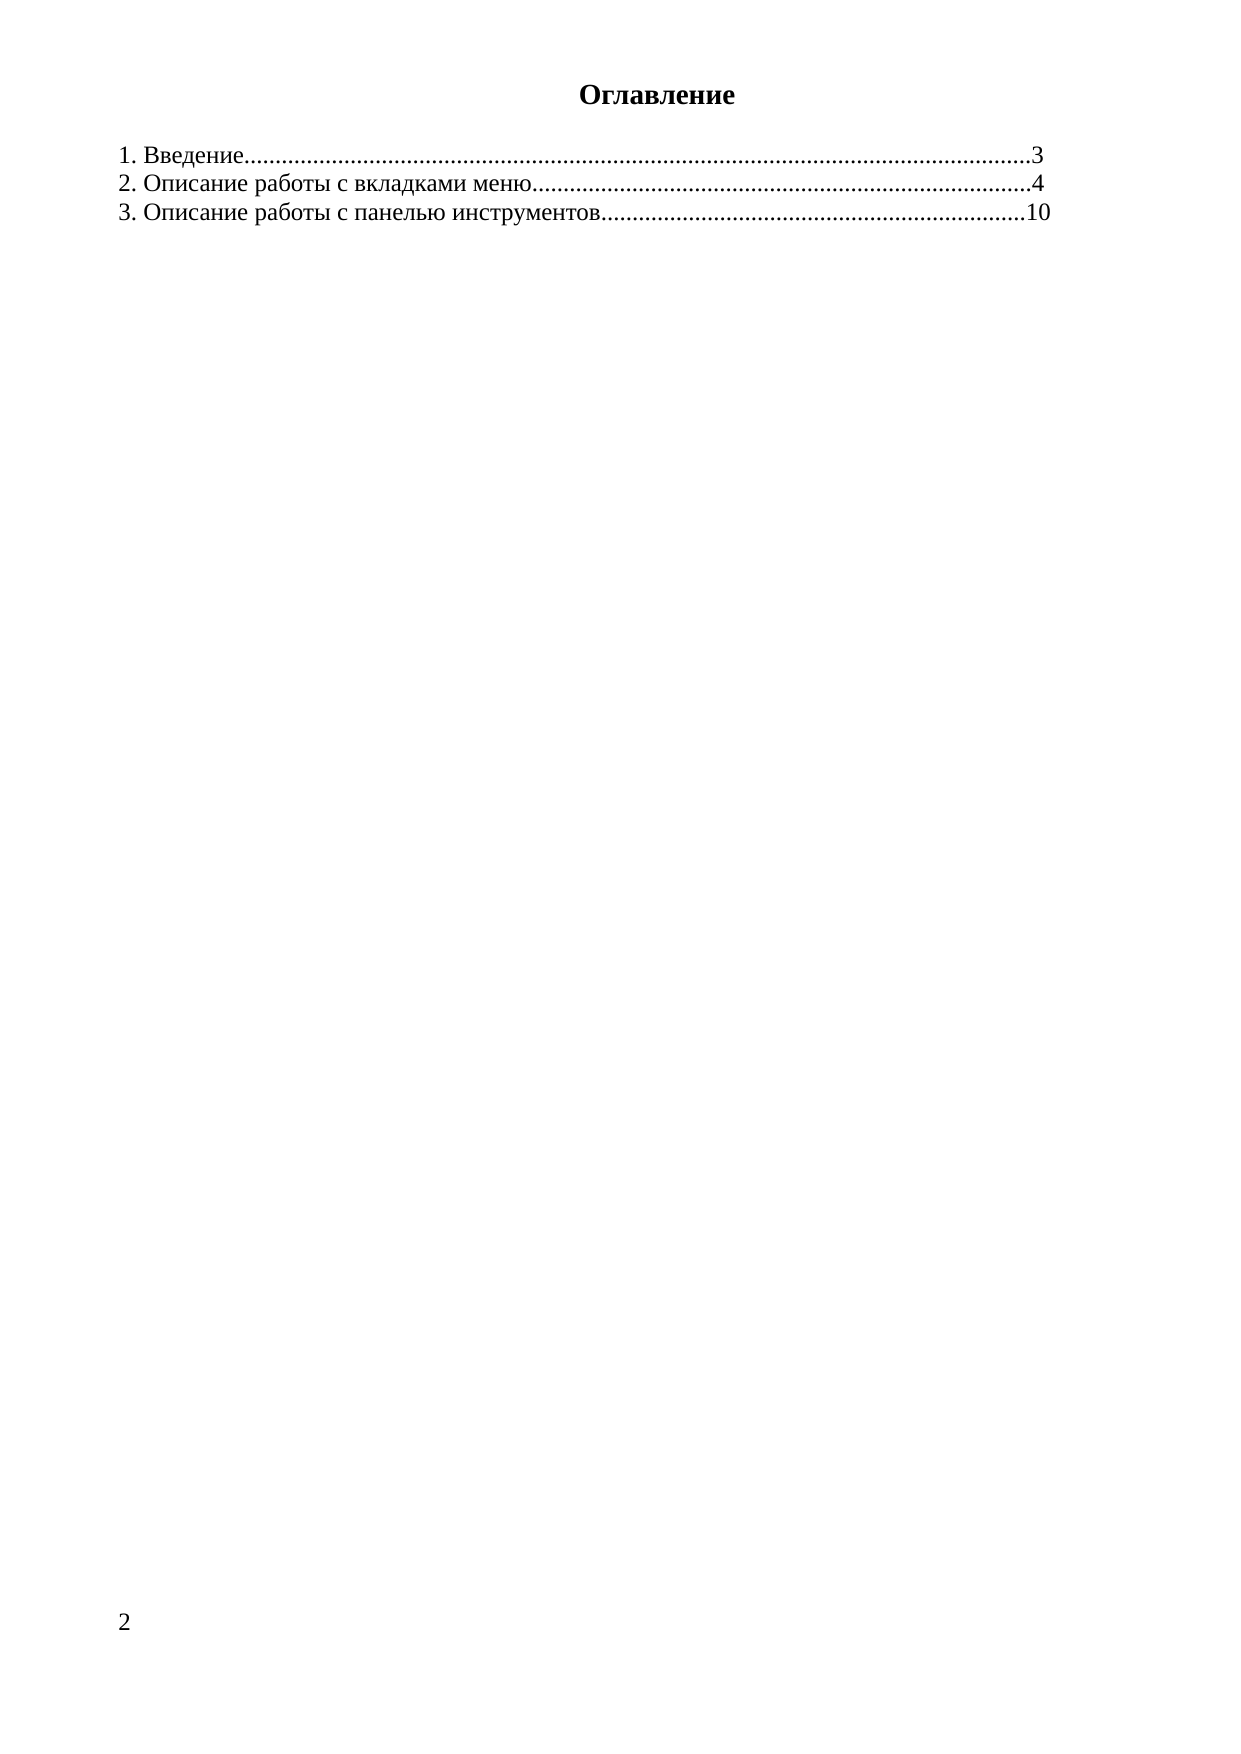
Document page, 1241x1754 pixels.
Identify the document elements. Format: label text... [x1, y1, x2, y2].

text 2. Описание работы с вкладками меню................................................................................4 [118, 168, 1122, 197]
text 1. Введение..............................................................................................................................3 [118, 140, 1122, 168]
text 3. Описание работы с панелью инструментов....................................................................10 [118, 197, 1122, 226]
text Оглавление [118, 77, 1122, 111]
